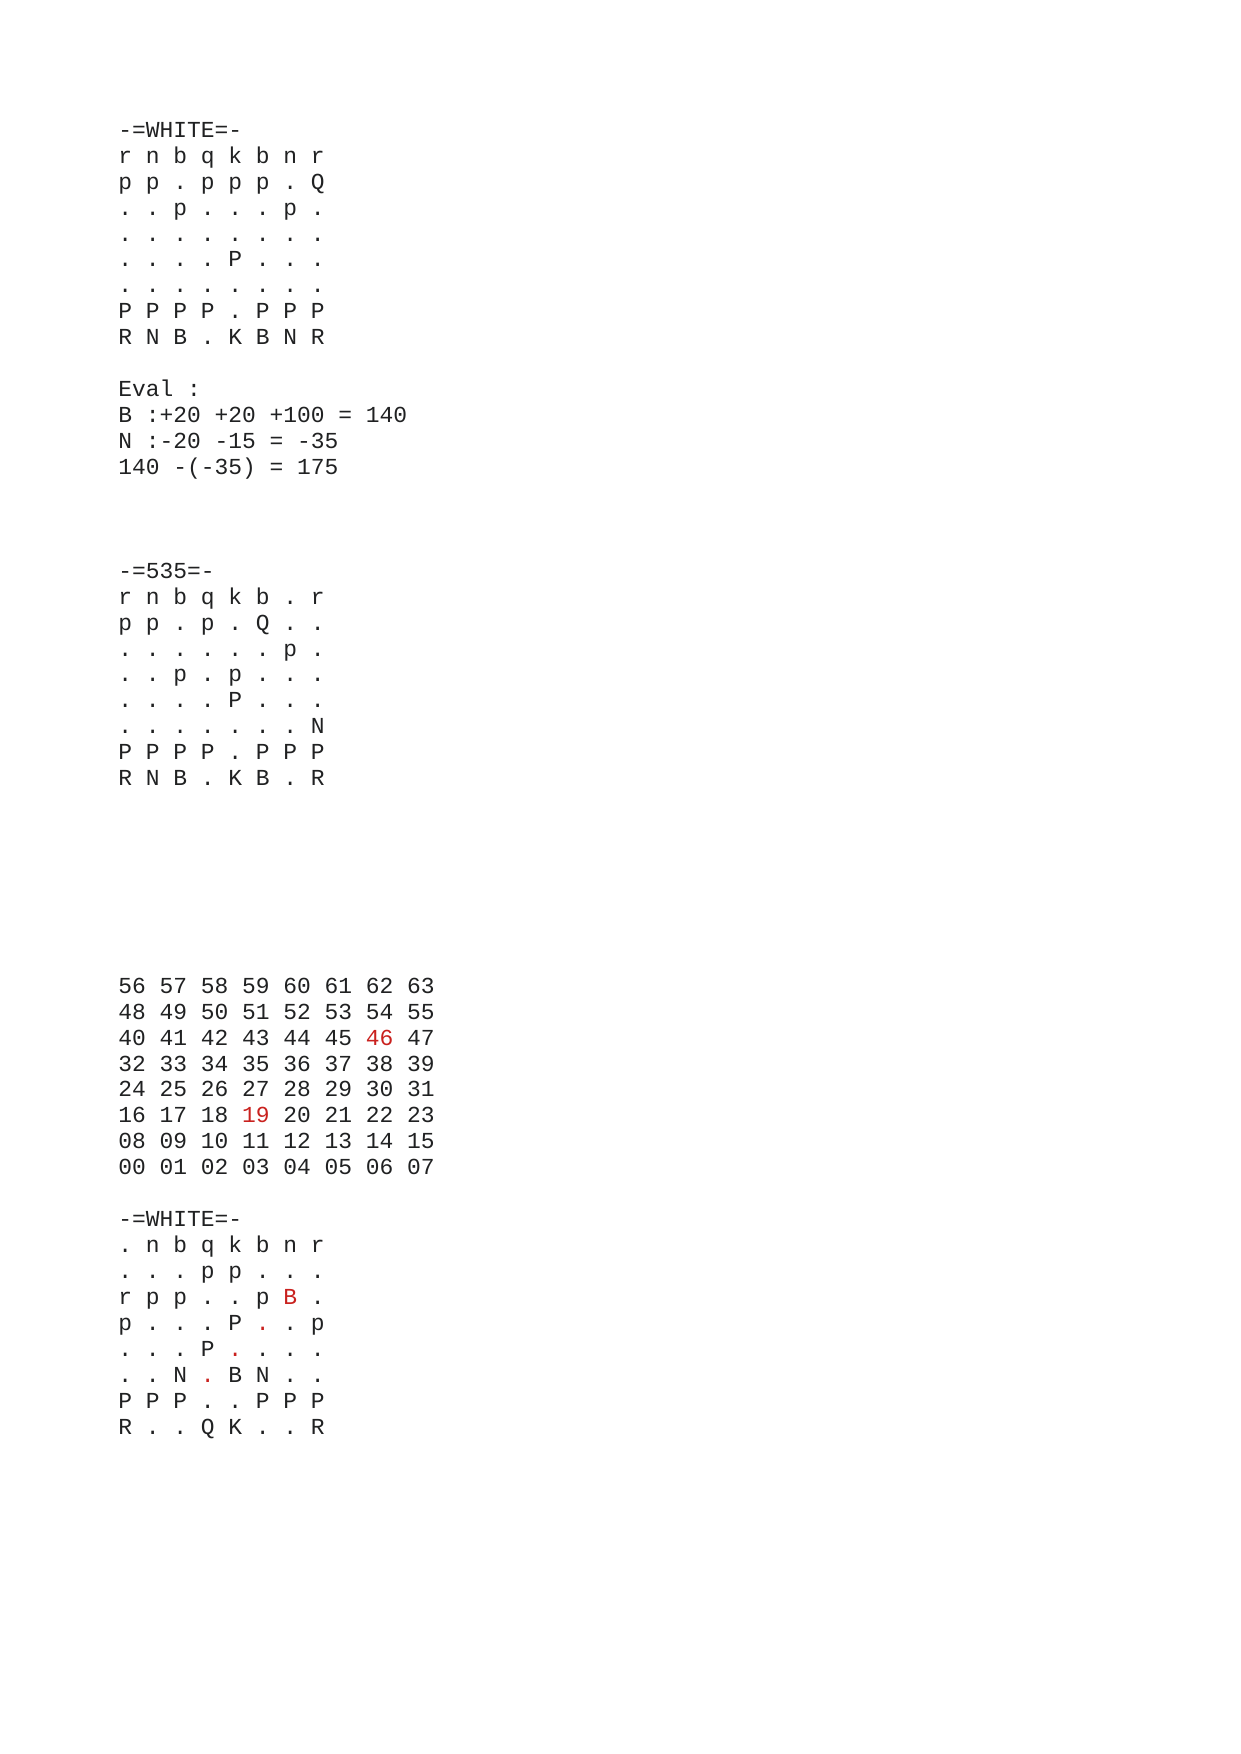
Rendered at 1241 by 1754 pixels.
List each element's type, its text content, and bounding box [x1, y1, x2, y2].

text 140 -(-35) = 175 [118, 455, 1122, 481]
text R N B . K B . R [118, 767, 1122, 792]
text r n b q k b n r [118, 144, 1122, 170]
text . . . . . . p . [118, 637, 1122, 663]
text P P P P . P P P [118, 741, 1122, 767]
text 56 57 58 59 60 61 62 63 [118, 974, 1122, 1000]
text P P P P . P P P [118, 300, 1122, 326]
text 32 33 34 35 36 37 38 39 [118, 1052, 1122, 1078]
text . . . . P . . . [118, 248, 1122, 274]
text 24 25 26 27 28 29 30 31 [118, 1078, 1122, 1104]
text . . . p p . . . [118, 1259, 1122, 1285]
text . . . . . . . . [118, 222, 1122, 248]
text R N B . K B N R [118, 326, 1122, 352]
text . . . . . . . N [118, 715, 1122, 741]
text . n b q k b n r [118, 1233, 1122, 1259]
text 16 17 18 19 20 21 22 23 [118, 1104, 1122, 1130]
text . . . . . . . . [118, 274, 1122, 300]
text . . . P . . . . [118, 1337, 1122, 1363]
text p p . p p p . Q [118, 170, 1122, 196]
text 48 49 50 51 52 53 54 55 [118, 1000, 1122, 1026]
text . . p . p . . . [118, 663, 1122, 689]
text 00 01 02 03 04 05 06 07 [118, 1156, 1122, 1182]
text p p . p . Q . . [118, 611, 1122, 637]
text -=WHITE=- [118, 118, 1122, 144]
text B :+20 +20 +100 = 140 [118, 403, 1122, 429]
text r n b q k b . r [118, 585, 1122, 611]
text 40 41 42 43 44 45 46 47 [118, 1026, 1122, 1052]
text p . . . P . . p [118, 1311, 1122, 1337]
text Eval : [118, 377, 1122, 403]
text P P P . . P P P [118, 1389, 1122, 1415]
text -=535=- [118, 559, 1122, 585]
text N :-20 -15 = -35 [118, 429, 1122, 455]
text . . N . B N . . [118, 1363, 1122, 1389]
text 08 09 10 11 12 13 14 15 [118, 1130, 1122, 1156]
text -=WHITE=- [118, 1207, 1122, 1233]
text . . . . P . . . [118, 689, 1122, 715]
text r p p . . p B . [118, 1285, 1122, 1311]
text . . p . . . p . [118, 196, 1122, 222]
text R . . Q K . . R [118, 1415, 1122, 1441]
